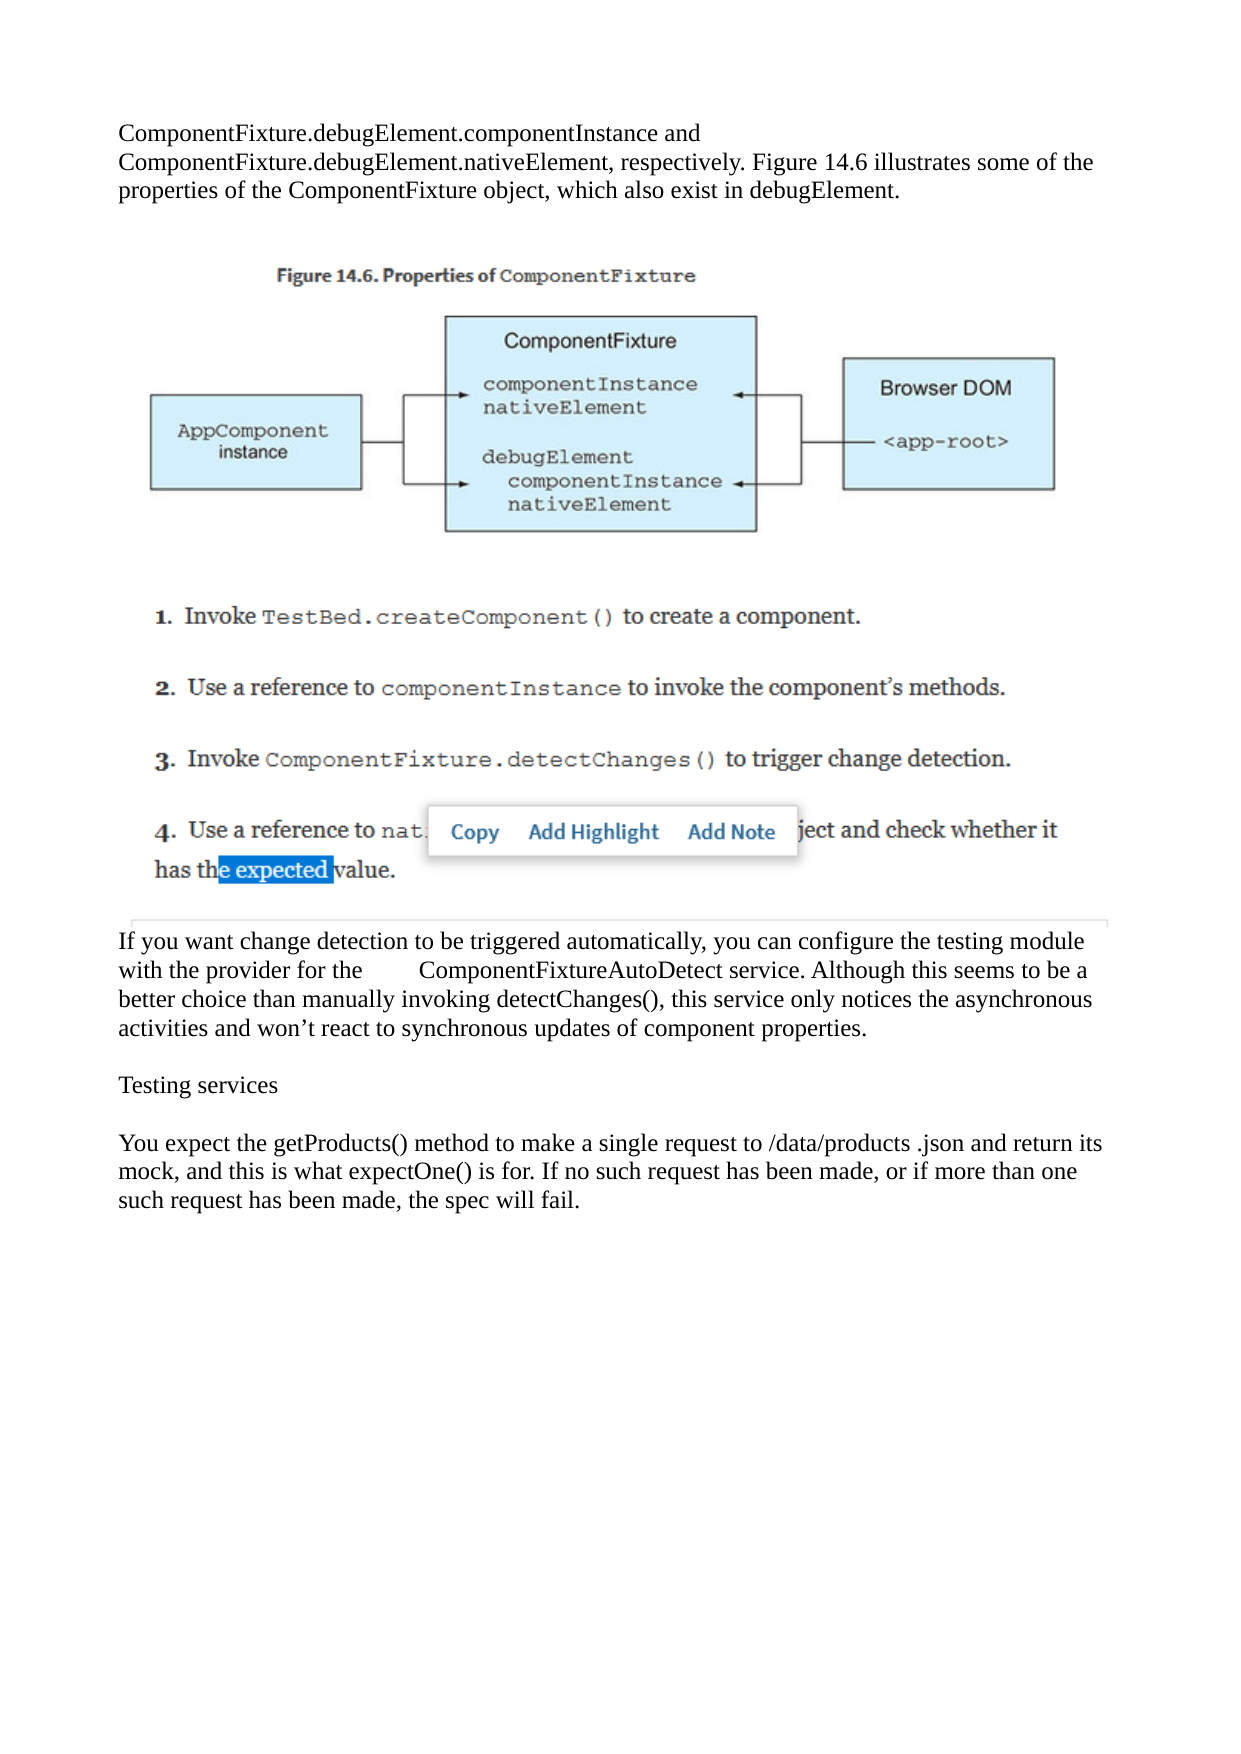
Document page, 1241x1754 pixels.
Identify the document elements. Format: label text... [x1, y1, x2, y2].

text Testing services [118, 1070, 1122, 1099]
text You expect the getProducts() method to make a single request to /data/products .json and return its mock, and this is what expectOne() is for. If no such request has been made, or if more than one such request has been made, the spec will fail. [118, 1128, 1122, 1214]
picture [118, 233, 1123, 548]
picture [118, 576, 1123, 927]
text ComponentFixture.debugElement.componentInstance and ComponentFixture.debugElement.nativeElement, respectively. Figure 14.6 illustrates some of the properties of the ComponentFixture object, which also exist in debugElement. [118, 118, 1122, 204]
text If you want change detection to be triggered automatically, you can configure the testing module with the provider for the ComponentFixtureAutoDetect service. Although this seems to be a better choice than manually invoking detectChanges(), this service only notices the asynchronous activities and won’t react to synchronous updates of component properties. [118, 927, 1122, 1041]
